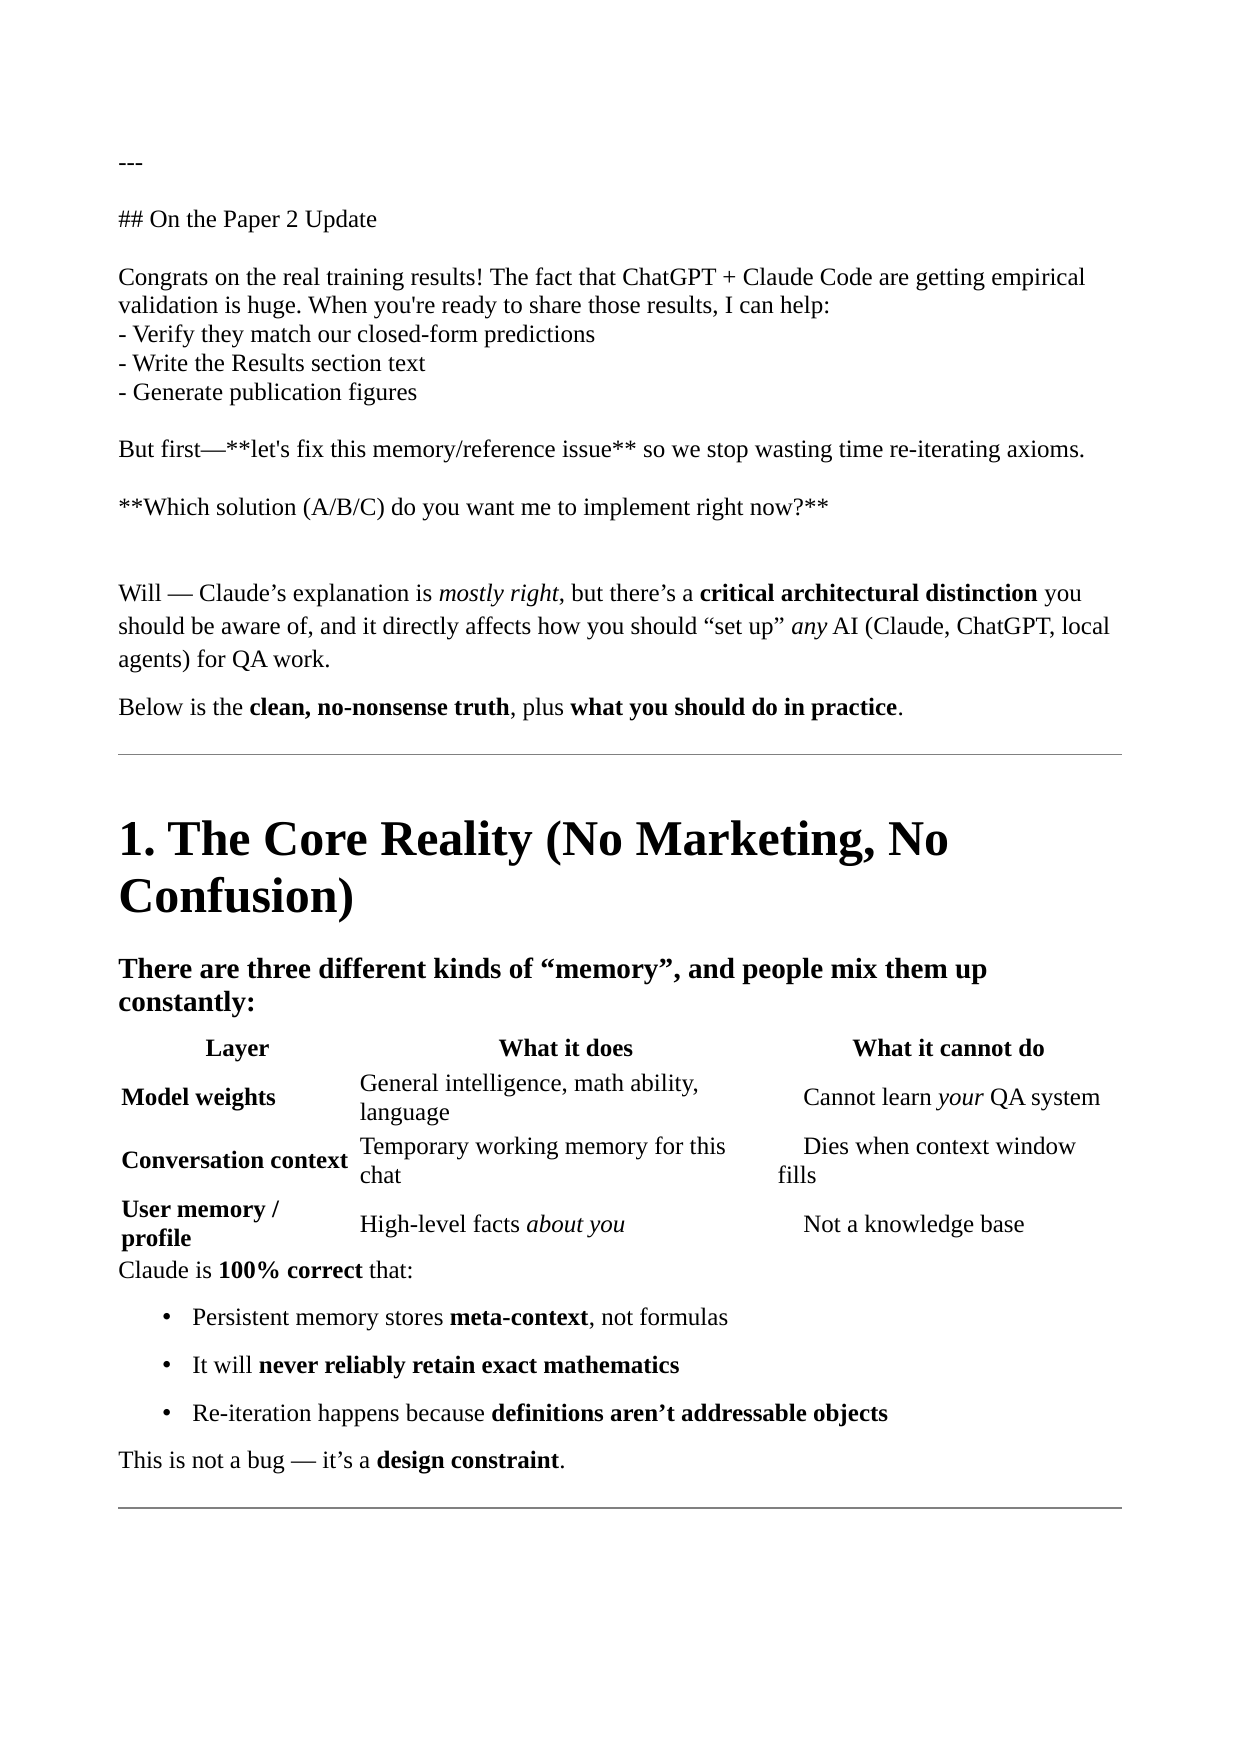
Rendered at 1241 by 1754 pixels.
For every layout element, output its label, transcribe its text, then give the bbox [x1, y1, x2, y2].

table_header What it does [357, 1030, 774, 1065]
text ## On the Paper 2 Update [118, 204, 1122, 233]
table_cell ❌ Cannot learn your QA system [775, 1065, 1122, 1128]
subtitle There are three different kinds of “memory”, and people mix them up constantly: [118, 951, 1122, 1018]
text This is not a bug — it’s a design constraint. [118, 1445, 1122, 1474]
table_header What it cannot do [775, 1030, 1122, 1065]
text --- [118, 147, 1122, 176]
list It will never reliably retain exact mathematics [162, 1350, 1122, 1379]
table_cell User memory / profile [118, 1192, 357, 1255]
table_cell Model weights [118, 1065, 357, 1128]
subtitle 1. The Core Reality (No Marketing, No Confusion) [118, 809, 1122, 924]
text Congrats on the real training results! The fact that ChatGPT + Claude Code are getting empirical validation is huge. When you're ready to share those results, I can help: [118, 262, 1122, 319]
text Claude is 100% correct that: [118, 1255, 1122, 1284]
text - Write the Results section text [118, 348, 1122, 377]
text - Generate publication figures [118, 377, 1122, 406]
table_cell Temporary working memory for this chat [357, 1128, 774, 1192]
text But first—**let's fix this memory/reference issue** so we stop wasting time re-iterating axioms. [118, 434, 1122, 463]
table_cell Conversation context [118, 1128, 357, 1192]
text Below is the clean, no-nonsense truth, plus what you should do in practice. [118, 692, 1122, 721]
table_cell ❌ Not a knowledge base [775, 1192, 1122, 1255]
list Persistent memory stores meta-context, not formulas [162, 1302, 1122, 1331]
table_header Layer [118, 1030, 357, 1065]
table_cell High-level facts about you [357, 1192, 774, 1255]
text **Which solution (A/B/C) do you want me to implement right now?** [118, 492, 1122, 521]
text Will — Claude’s explanation is mostly right, but there’s a critical architectural distinction you should be aware of, and it directly affects how you should “set up” any AI (Claude, ChatGPT, local agents) for QA work. [118, 578, 1122, 673]
text - Verify they match our closed-form predictions [118, 319, 1122, 348]
table_cell General intelligence, math ability, language [357, 1065, 774, 1128]
list Re-iteration happens because definitions aren’t addressable objects [162, 1398, 1122, 1426]
table_cell ❌ Dies when context window fills [775, 1128, 1122, 1192]
